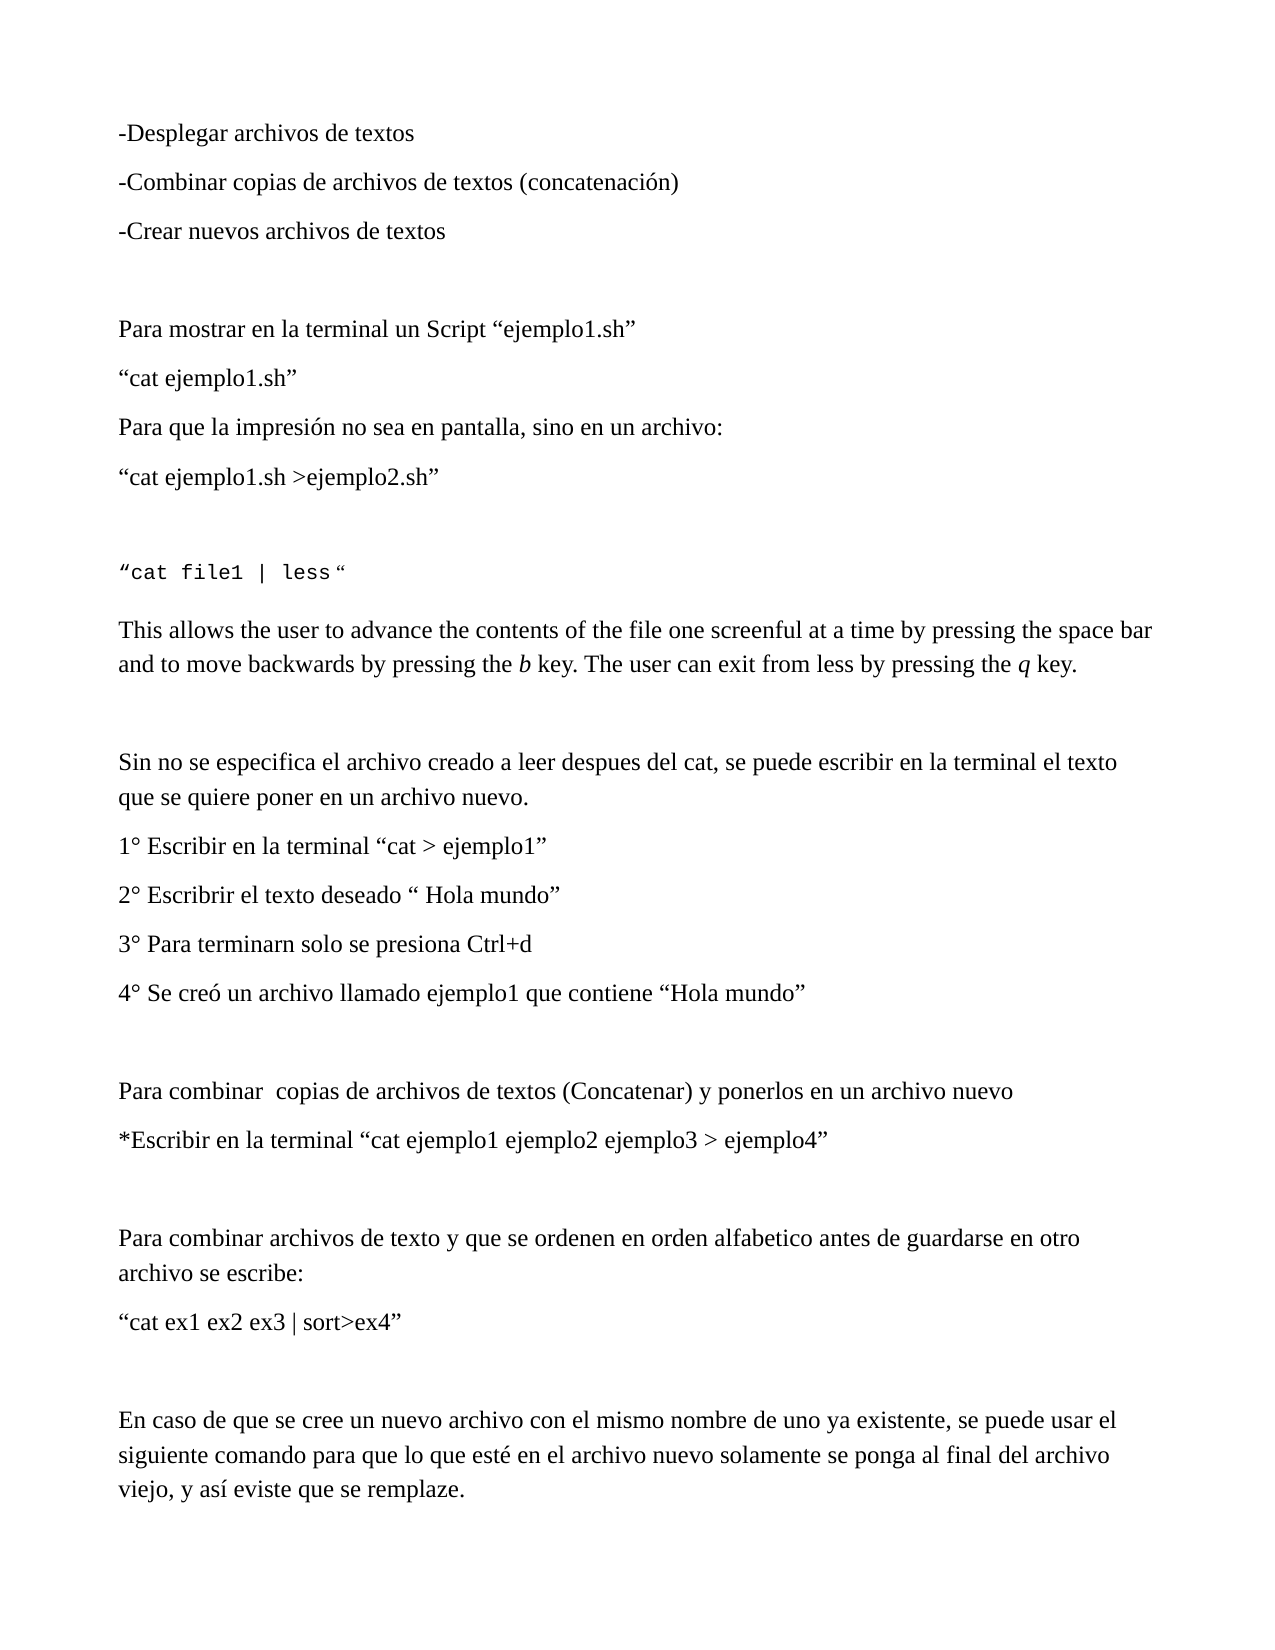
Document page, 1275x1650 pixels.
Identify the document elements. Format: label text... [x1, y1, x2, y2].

text “cat ex1 ex2 ex3 | sort>ex4” [118, 1307, 1157, 1336]
text -Desplegar archivos de textos [118, 118, 1157, 147]
text Para mostrar en la terminal un Script “ejemplo1.sh” [118, 314, 1157, 343]
text 3° Para terminarn solo se presiona Ctrl+d [118, 929, 1157, 958]
text 4° Se creó un archivo llamado ejemplo1 que contiene “Hola mundo” [118, 978, 1157, 1007]
text Para combinar archivos de texto y que se ordenen en orden alfabetico antes de guardarse en otro archivo se escribe: [118, 1223, 1157, 1287]
text “cat ejemplo1.sh >ejemplo2.sh” [118, 462, 1157, 490]
text 1° Escribir en la terminal “cat > ejemplo1” [118, 831, 1157, 860]
text En caso de que se cree un nuevo archivo con el mismo nombre de uno ya existente, se puede usar el siguiente comando para que lo que esté en el archivo nuevo solamente se ponga al final del archivo viejo, y así eviste que se remplaze. [118, 1405, 1157, 1503]
text This allows the user to advance the contents of the file one screenful at a time by pressing the space bar and to move backwards by pressing the b key. The user can exit from less by pressing the q key. [118, 615, 1157, 678]
text 2° Escribrir el texto deseado “ Hola mundo” [118, 880, 1157, 909]
text -Crear nuevos archivos de textos [118, 216, 1157, 245]
text “cat file1 | less “ [118, 560, 1157, 585]
text Sin no se especifica el archivo creado a leer despues del cat, se puede escribir en la terminal el texto que se quiere poner en un archivo nuevo. [118, 747, 1157, 811]
text *Escribir en la terminal “cat ejemplo1 ejemplo2 ejemplo3 > ejemplo4” [118, 1125, 1157, 1154]
text Para combinar copias de archivos de textos (Concatenar) y ponerlos en un archivo nuevo [118, 1076, 1157, 1105]
text -Combinar copias de archivos de textos (concatenación) [118, 167, 1157, 196]
text Para que la impresión no sea en pantalla, sino en un archivo: [118, 412, 1157, 441]
text “cat ejemplo1.sh” [118, 363, 1157, 392]
